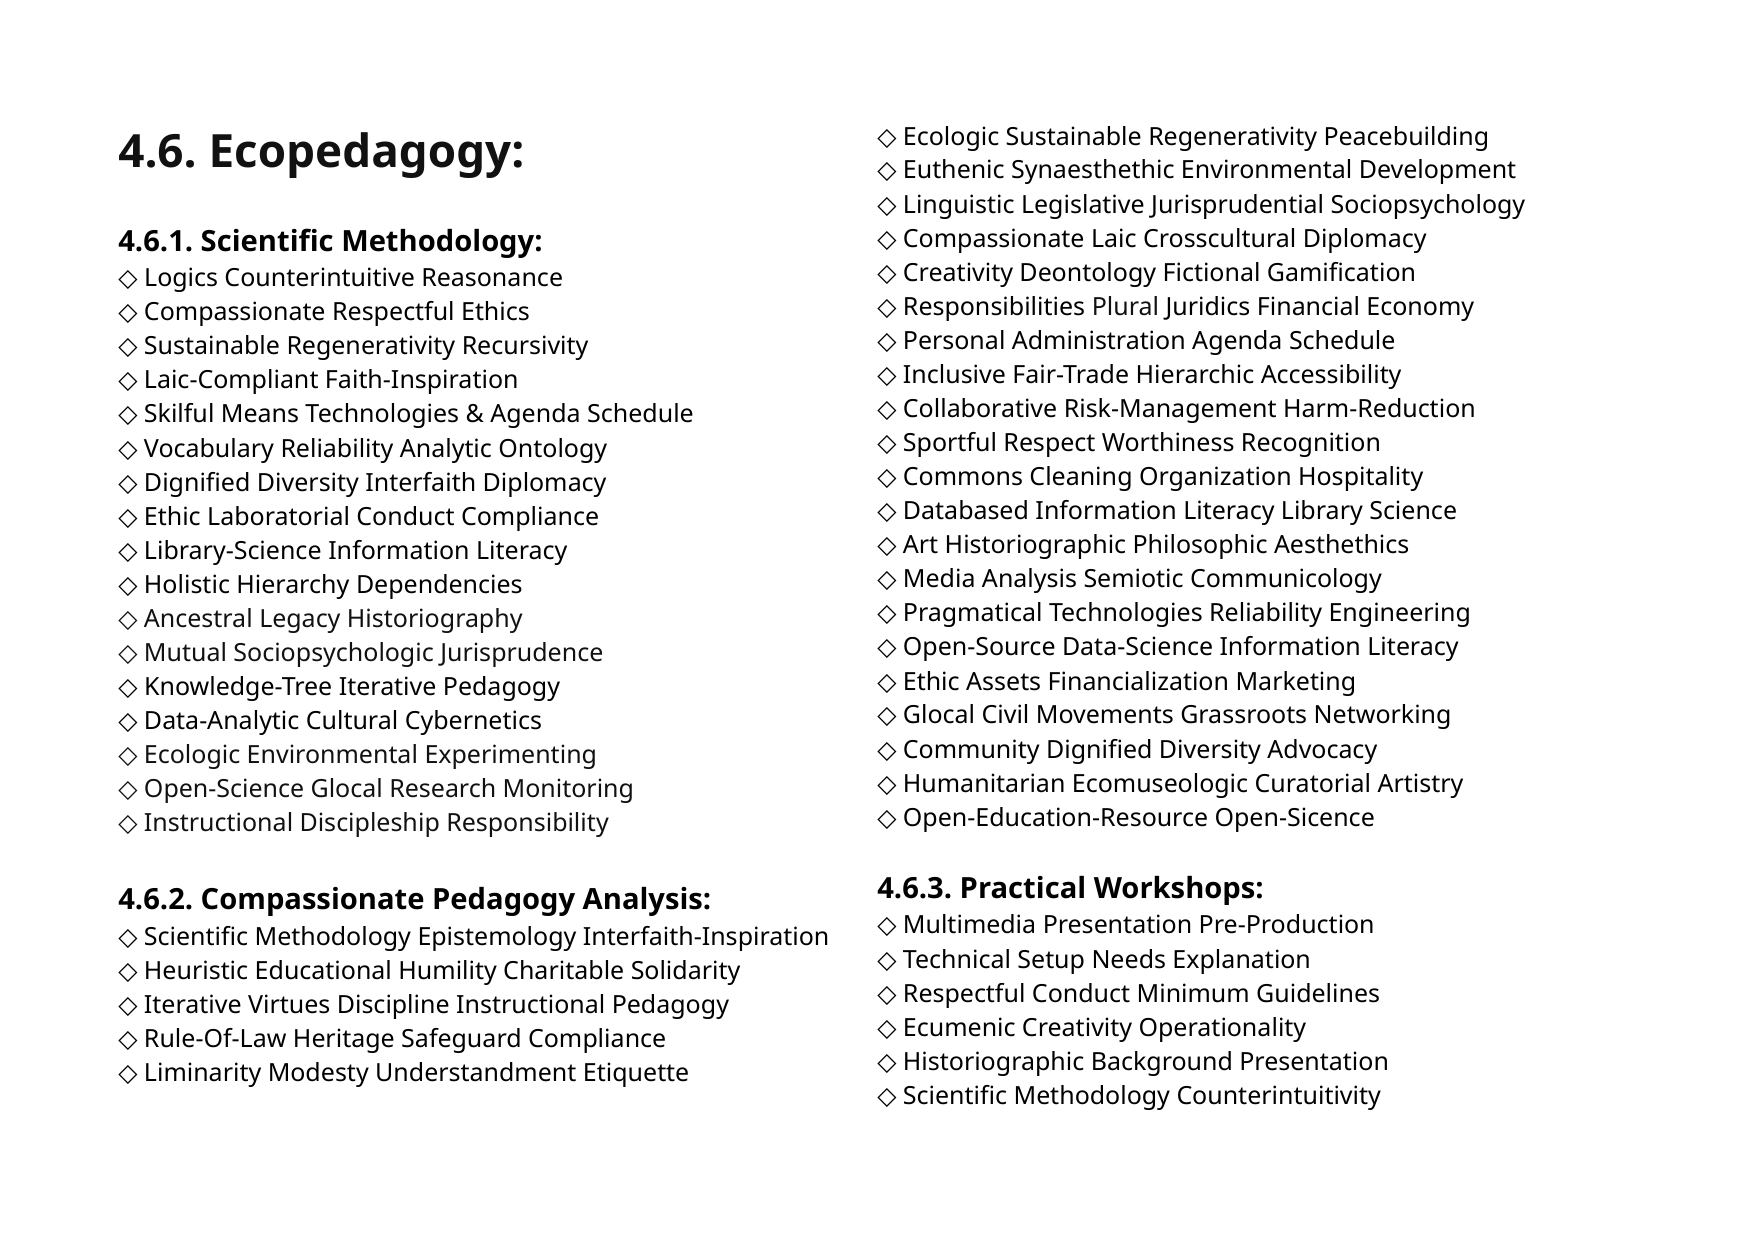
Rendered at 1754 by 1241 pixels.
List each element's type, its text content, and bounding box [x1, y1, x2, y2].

text ◇ Collaborative Risk-Management Harm-Reduction [877, 391, 1636, 425]
text 4.6.1. Scientific Methodology: [118, 220, 877, 260]
text ◇ Ancestral Legacy Historiography [118, 601, 877, 634]
text ◇ Pragmatical Technologies Reliability Engineering [877, 595, 1636, 629]
text ◇ Open-Science Glocal Research Monitoring [118, 771, 877, 805]
text ◇ Open-Education-Resource Open-Sicence [877, 799, 1636, 833]
text ◇ Media Analysis Semiotic Communicology [877, 561, 1636, 595]
text ◇ Logics Counterintuitive Reasonance [118, 260, 877, 294]
text ◇ Iterative Virtues Discipline Instructional Pedagogy [118, 986, 877, 1021]
text ◇ Creativity Deontology Fictional Gamification [877, 254, 1636, 288]
text ◇ Ethic Laboratorial Conduct Compliance [118, 498, 877, 532]
text ◇ Library-Science Information Literacy [118, 532, 877, 566]
text ◇ Holistic Hierarchy Dependencies [118, 566, 877, 601]
text ◇ Open-Source Data-Science Information Literacy [877, 629, 1636, 663]
text ◇ Mutual Sociopsychologic Jurisprudence [118, 634, 877, 669]
text ◇ Linguistic Legislative Jurisprudential Sociopsychology [877, 186, 1636, 220]
text ◇ Knowledge-Tree Iterative Pedagogy [118, 669, 877, 703]
text ◇ Skilful Means Technologies & Agenda Schedule [118, 396, 877, 430]
text ◇ Databased Information Literacy Library Science [877, 493, 1636, 527]
text ◇ Ecologic Sustainable Regenerativity Peacebuilding [877, 118, 1636, 152]
text ◇ Scientific Methodology Epistemology Interfaith-Inspiration [118, 918, 877, 952]
text ◇ Scientific Methodology Counterintuitivity [877, 1077, 1636, 1112]
subtitle ◇ Instructional Discipleship Responsibility [118, 805, 877, 839]
text ◇ Glocal Civil Movements Grassroots Networking [877, 697, 1636, 731]
text ◇ Compassionate Laic Crosscultural Diplomacy [877, 220, 1636, 254]
text ◇ Historiographic Background Presentation [877, 1043, 1636, 1077]
text ◇ Commons Cleaning Organization Hospitality [877, 459, 1636, 493]
text 4.6.3. Practical Workshops: [877, 867, 1636, 907]
text ◇ Technical Setup Needs Explanation [877, 941, 1636, 975]
text ◇ Humanitarian Ecomuseologic Curatorial Artistry [877, 765, 1636, 799]
text ◇ Data-Analytic Cultural Cybernetics [118, 703, 877, 737]
text ◇ Rule-Of-Law Heritage Safeguard Compliance [118, 1021, 877, 1054]
text ◇ Ecologic Environmental Experimenting [118, 737, 877, 771]
text ◇ Ethic Assets Financialization Marketing [877, 663, 1636, 697]
text ◇ Euthenic Synaesthethic Environmental Development [877, 152, 1636, 186]
text ◇ Liminarity Modesty Understandment Etiquette [118, 1054, 877, 1089]
text ◇ Respectful Conduct Minimum Guidelines [877, 975, 1636, 1009]
text ◇ Inclusive Fair-Trade Hierarchic Accessibility [877, 357, 1636, 391]
text ◇ Laic-Compliant Faith-Inspiration [118, 362, 877, 396]
text ◇ Multimedia Presentation Pre-Production [877, 907, 1636, 941]
text 4.6. Ecopedagogy: [118, 118, 877, 181]
text ◇ Sportful Respect Worthiness Recognition [877, 425, 1636, 459]
text ◇ Sustainable Regenerativity Recursivity [118, 328, 877, 362]
text ◇ Responsibilities Plural Juridics Financial Economy [877, 288, 1636, 322]
text ◇ Community Dignified Diversity Advocacy [877, 731, 1636, 765]
text ◇ Compassionate Respectful Ethics [118, 294, 877, 328]
text ◇ Ecumenic Creativity Operationality [877, 1009, 1636, 1043]
text ◇ Personal Administration Agenda Schedule [877, 322, 1636, 357]
text ◇ Heuristic Educational Humility Charitable Solidarity [118, 952, 877, 986]
text 4.6.2. Compassionate Pedagogy Analysis: [118, 879, 877, 918]
text ◇ Dignified Diversity Interfaith Diplomacy [118, 464, 877, 498]
text ◇ Art Historiographic Philosophic Aesthethics [877, 527, 1636, 561]
text ◇ Vocabulary Reliability Analytic Ontology [118, 430, 877, 464]
